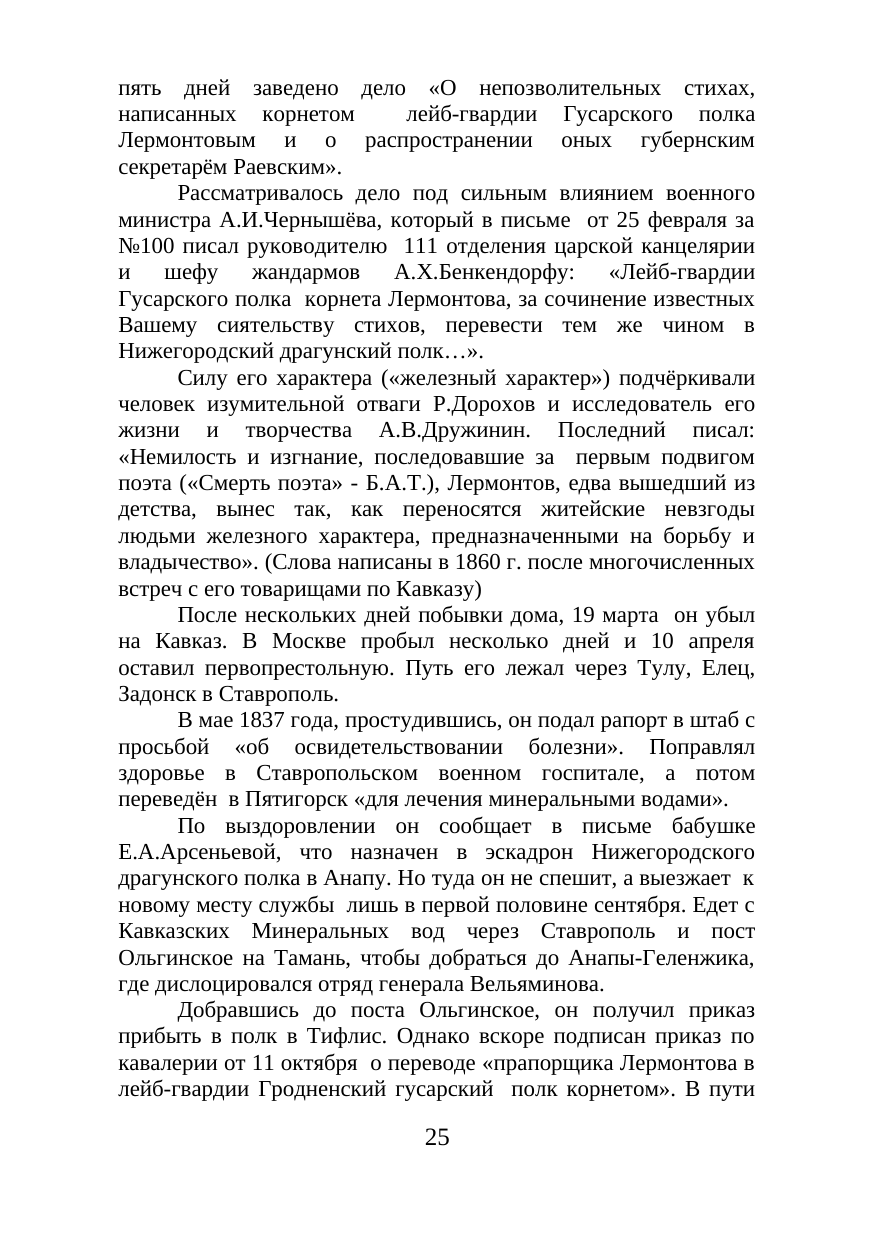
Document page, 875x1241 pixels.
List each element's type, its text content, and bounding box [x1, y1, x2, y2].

text В мае 1837 года, простудившись, он подал рапорт в штаб с просьбой «об освидетельствовании болезни». Поправлял здоровье в Ставропольском военном госпитале, а потом переведён в Пятигорск «для лечения минеральными водами». [118, 706, 756, 812]
text По выздоровлении он сообщает в письме бабушке Е.А.Арсеньевой, что назначен в эскадрон Нижегородского драгунского полка в Анапу. Но туда он не спешит, а выезжает к новому месту службы лишь в первой половине сентября. Едет с Кавказских Минеральных вод через Ставрополь и пост Ольгинское на Тамань, чтобы добраться до Анапы-Геленжика, где дислоцировался отряд генерала Вельяминова. [118, 812, 756, 996]
text пять дней заведено дело «О непозволительных стихах, написанных корнетом лейб-гвардии Гусарского полка Лермонтовым и о распространении оных губернским секретарём Раевским». [118, 74, 756, 179]
text Рассматривалось дело под сильным влиянием военного министра А.И.Чернышёва, который в письме от 25 февраля за №100 писал руководителю 111 отделения царской канцелярии и шефу жандармов А.Х.Бенкендорфу: «Лейб-гвардии Гусарского полка корнета Лермонтова, за сочинение известных Вашему сиятельству стихов, перевести тем же чином в Нижегородский драгунский полк…». [118, 179, 756, 364]
text После нескольких дней побывки дома, 19 марта он убыл на Кавказ. В Москве пробыл несколько дней и 10 апреля оставил первопрестольную. Путь его лежал через Тулу, Елец, Задонск в Ставрополь. [118, 601, 756, 706]
text Силу его характера («железный характер») подчёркивали человек изумительной отваги Р.Дорохов и исследователь его жизни и творчества А.В.Дружинин. Последний писал: «Немилость и изгнание, последовавшие за первым подвигом поэта («Смерть поэта» - Б.А.Т.), Лермонтов, едва вышедший из детства, вынес так, как переносятся житейские невзгоды людьми железного характера, предназначенными на борьбу и владычество». (Слова написаны в 1860 г. после многочисленных встреч с его товарищами по Кавказу) [118, 364, 756, 601]
text Добравшись до поста Ольгинское, он получил приказ прибыть в полк в Тифлис. Однако вскоре подписан приказ по кавалерии от 11 октября о переводе «прапорщика Лермонтова в лейб-гвардии Гродненский гусарский полк корнетом». В пути [118, 996, 756, 1102]
